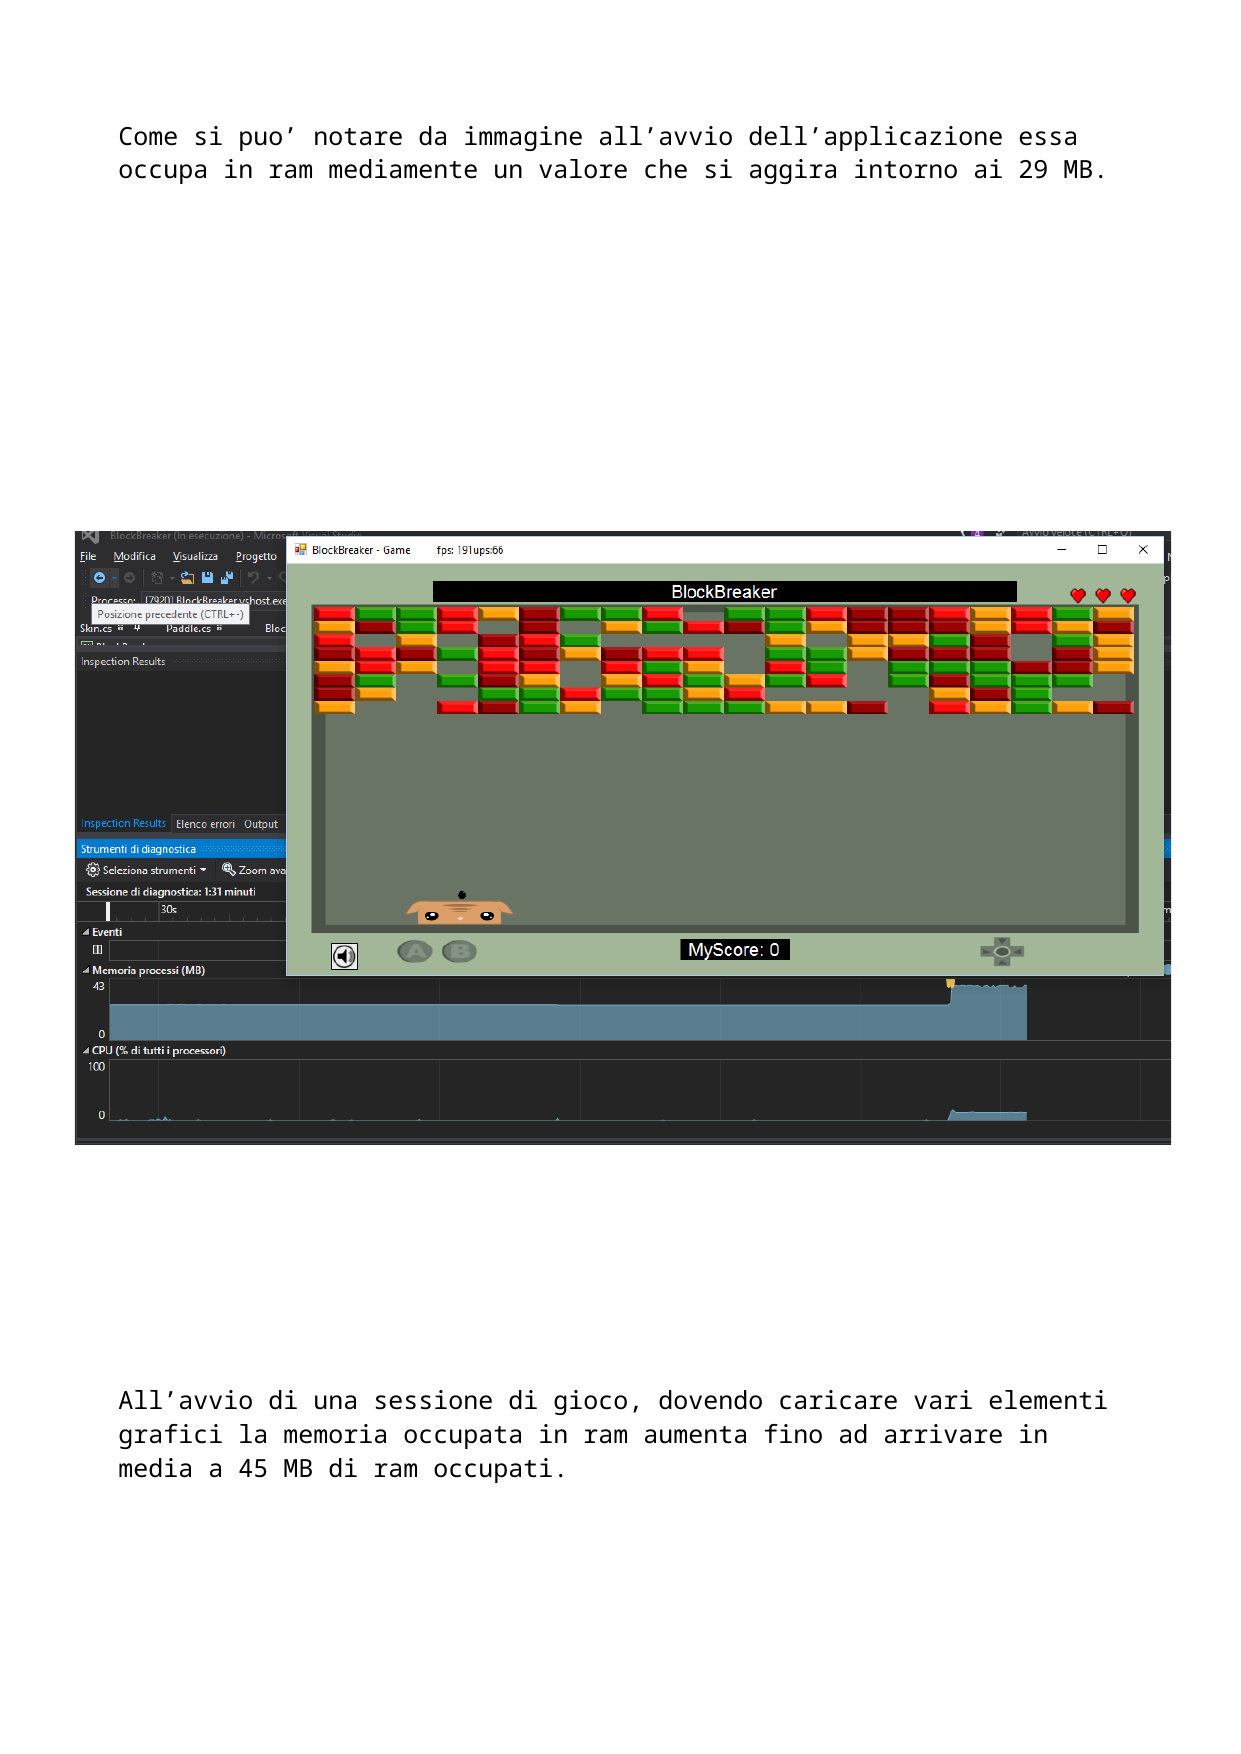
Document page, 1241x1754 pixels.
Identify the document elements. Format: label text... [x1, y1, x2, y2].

picture [74, 531, 1172, 1145]
text Come si puo’ notare da immagine all’avvio dell’applicazione essa occupa in ram mediamente un valore che si aggira intorno ai 29 MB. [118, 118, 1122, 186]
text grafici la memoria occupata in ram aumenta fino ad arrivare in media a 45 MB di ram occupati. [118, 1417, 1122, 1485]
text All’avvio di una sessione di gioco, dovendo caricare vari elementi [118, 1383, 1122, 1417]
